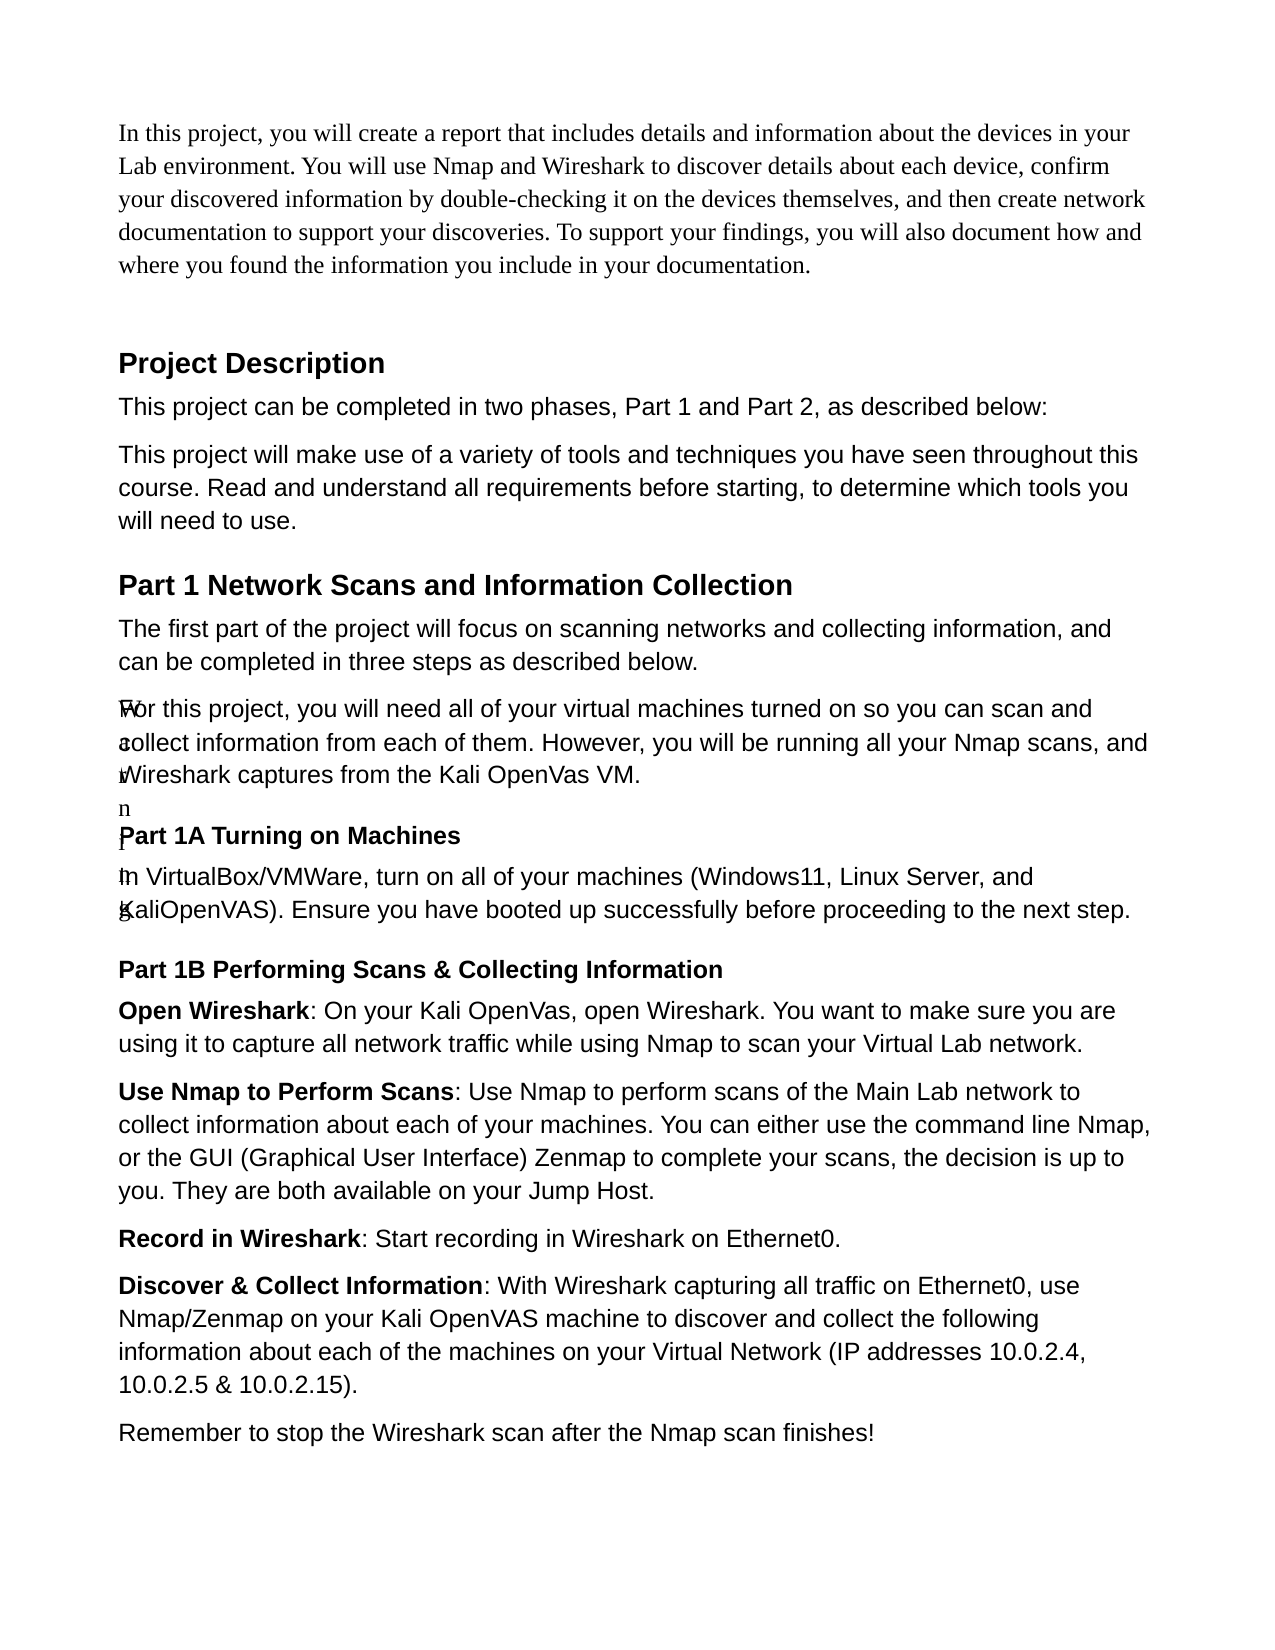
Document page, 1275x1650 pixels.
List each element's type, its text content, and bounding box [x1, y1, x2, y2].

subtitle Part 1A Turning on Machines [121, 821, 1157, 849]
text Record in Wireshark: Start recording in Wireshark on Ethernet0. [118, 1223, 1157, 1252]
subtitle Part 1 Network Scans and Information Collection [118, 568, 1157, 601]
text The first part of the project will focus on scanning networks and collecting information, and can be completed in three steps as described below. [118, 614, 1157, 676]
text In this project, you will create a report that includes details and information about the devices in your Lab environment. You will use Nmap and Wireshark to discover details about each device, confirm your discovered information by double-checking it on the devices themselves, and then create network documentation to support your discoveries. To support your findings, you will also document how and where you found the information you include in your documentation. [118, 118, 1157, 279]
text This project can be completed in two phases, Part 1 and Part 2, as described below: [118, 392, 1157, 421]
text Open Wireshark: On your Kali OpenVas, open Wireshark. You want to make sure you are using it to capture all network traffic while using Nmap to scan your Virtual Lab network. [118, 996, 1157, 1058]
text Use Nmap to Perform Scans: Use Nmap to perform scans of the Main Lab network to collect information about each of your machines. You can either use the command line Nmap, or the GUI (Graphical User Interface) Zenmap to complete your scans, the decision is up to you. They are both available on your Jump Host. [118, 1077, 1157, 1205]
text This project will make use of a variety of tools and techniques you have seen throughout this course. Read and understand all requirements before starting, to determine which tools you will need to use. [118, 439, 1157, 534]
text Discover & Collect Information: With Wireshark capturing all traffic on Ethernet0, use Nmap/Zenmap on your Kali OpenVAS machine to discover and collect the following information about each of the machines on your Virtual Network (IP addresses 10.0.2.4, 10.0.2.5 & 10.0.2.15). [118, 1271, 1157, 1399]
text In VirtualBox/VMWare, turn on all of your machines (Windows11, Linux Server, and KaliOpenVAS). Ensure you have booted up successfully before proceeding to the next step. [118, 862, 1157, 924]
subtitle Project Description [118, 312, 1157, 379]
text For this project, you will need all of your virtual machines turned on so you can scan and collect information from each of them. However, you will be running all your Nmap scans, and Wireshark captures from the Kali OpenVas VM. [121, 694, 1157, 789]
subtitle Part 1B Performing Scans & Collecting Information [118, 955, 1157, 984]
text Remember to stop the Wireshark scan after the Nmap scan finishes! [118, 1418, 1157, 1447]
